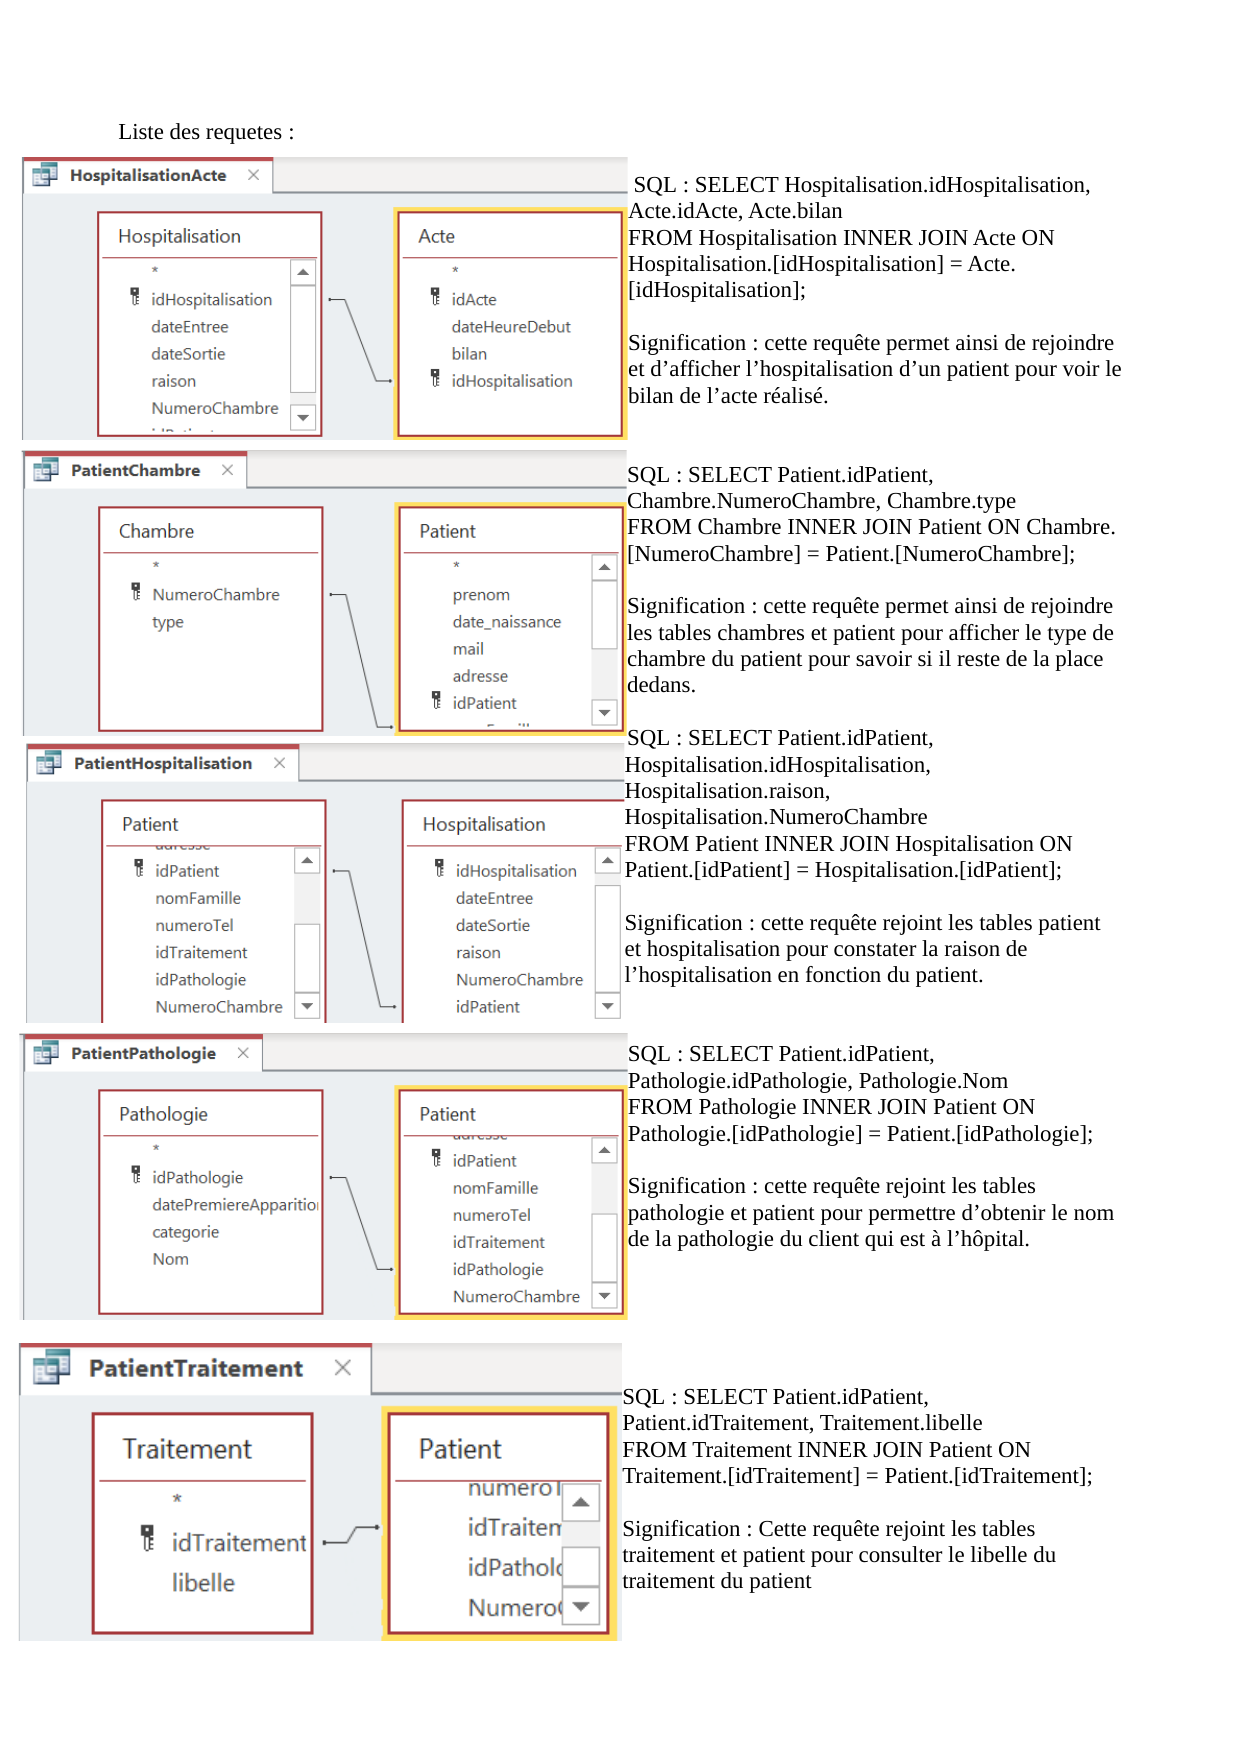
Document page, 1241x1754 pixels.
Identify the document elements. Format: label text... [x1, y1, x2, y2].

picture [21, 450, 627, 736]
text Signification : Cette requête rejoint les tables traitement et patient pour consulter le libelle du traitement du patient [622, 1515, 1122, 1594]
text Liste des requetes : [118, 118, 1122, 144]
picture [26, 743, 625, 1023]
text Signification : cette requête permet ainsi de rejoindre les tables chambres et patient pour afficher le type de chambre du patient pour savoir si il reste de la place dedans. [627, 592, 1122, 698]
text FROM Hospitalisation INNER JOIN Acte ON Hospitalisation.[idHospitalisation] = Acte.[idHospitalisation]; [628, 223, 1122, 303]
text FROM Pathologie INNER JOIN Patient ON Pathologie.[idPathologie] = Patient.[idPathologie]; [628, 1093, 1122, 1146]
text Signification : cette requête rejoint les tables patient et hospitalisation pour constater la raison de l’hospitalisation en fonction du patient. [625, 909, 1122, 988]
text SQL : SELECT Patient.idPatient, Patient.idTraitement, Traitement.libelle [622, 1383, 1122, 1436]
text FROM Patient INNER JOIN Hospitalisation ON Patient.[idPatient] = Hospitalisation.[idPatient]; [625, 830, 1122, 882]
picture [19, 1033, 628, 1320]
text SQL : SELECT Patient.idPatient, Hospitalisation.idHospitalisation, Hospitalisation.raison, Hospitalisation.NumeroChambre [118, 724, 1122, 830]
picture [18, 1343, 622, 1641]
text FROM Chambre INNER JOIN Patient ON Chambre.[NumeroChambre] = Patient.[NumeroChambre]; [627, 513, 1122, 566]
text SQL : SELECT Patient.idPatient, Pathologie.idPathologie, Pathologie.Nom [628, 1041, 1122, 1093]
text SQL : SELECT Patient.idPatient, Chambre.NumeroChambre, Chambre.type [627, 461, 1122, 513]
text FROM Traitement INNER JOIN Patient ON Traitement.[idTraitement] = Patient.[idTraitement]; [622, 1436, 1122, 1488]
text SQL : SELECT Hospitalisation.idHospitalisation, Acte.idActe, Acte.bilan [628, 171, 1122, 223]
picture [21, 157, 628, 440]
text Signification : cette requête permet ainsi de rejoindre et d’afficher l’hospitalisation d’un patient pour voir le bilan de l’acte réalisé. [628, 329, 1122, 408]
text Signification : cette requête rejoint les tables pathologie et patient pour permettre d’obtenir le nom de la pathologie du client qui est à l’hôpital. [628, 1172, 1122, 1251]
